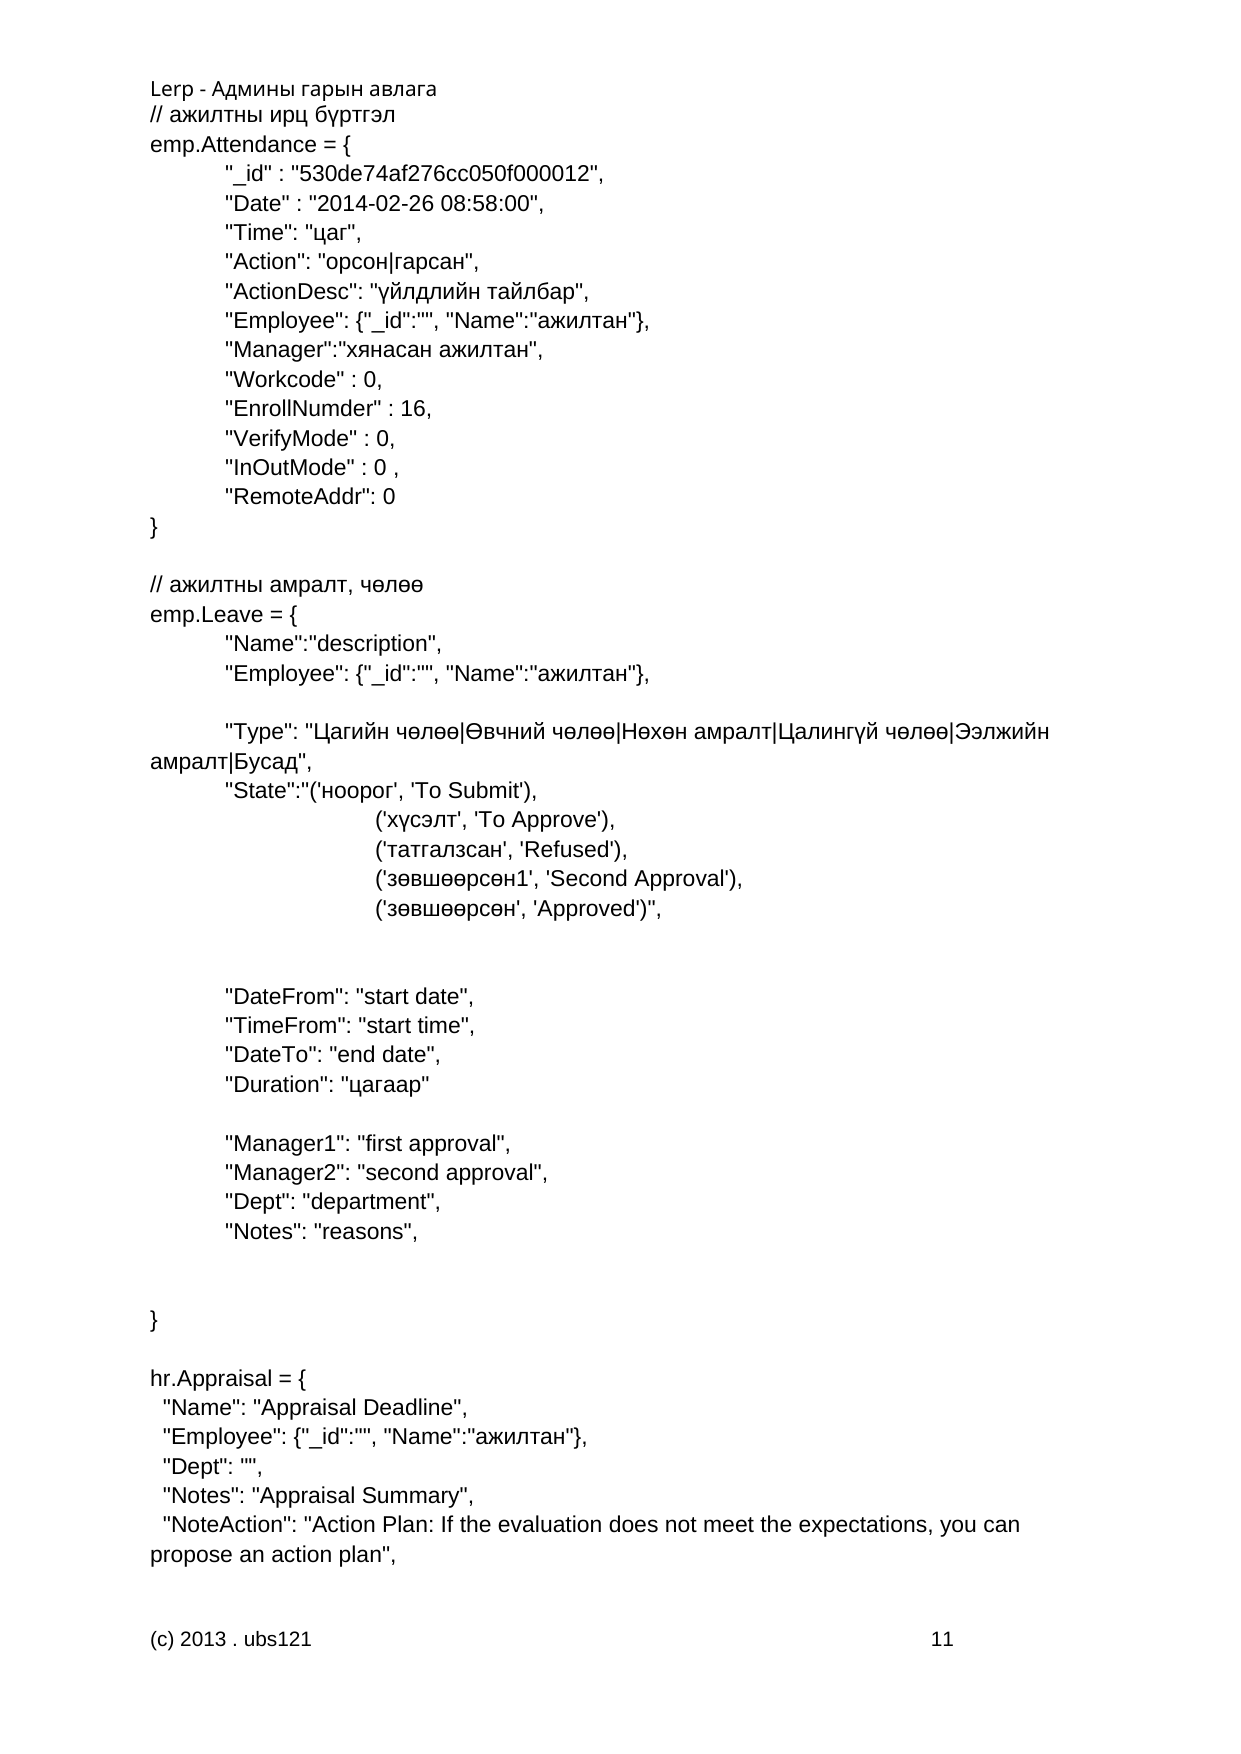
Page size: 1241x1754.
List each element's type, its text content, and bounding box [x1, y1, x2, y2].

text ('татгалзсан', 'Refused'), [150, 837, 1090, 862]
text ('зөвшөөрсөн1', 'Second Approval'), [150, 866, 1090, 892]
text } [150, 513, 1090, 539]
text "Employee": {"_id":"", "Name":"ажилтан"}, [150, 660, 1090, 686]
text "Employee": {"_id":"", "Name":"ажилтан"}, [150, 1424, 1090, 1450]
text "Name":"description", [150, 631, 1090, 657]
text "Duration": "цагаар" [150, 1072, 1090, 1097]
text "ActionDesc": "үйлдлийн тайлбар", [150, 278, 1090, 304]
text ('хүсэлт', 'To Approve'), [150, 807, 1090, 833]
text "Manager1": "first approval", [150, 1130, 1090, 1156]
text "Notes": "reasons", [150, 1218, 1090, 1244]
text ('зөвшөөрсөн', 'Approved')", [150, 895, 1090, 921]
text hr.Appraisal = { [150, 1365, 1090, 1391]
text "_id" : "530de74af276cc050f000012", [150, 161, 1090, 187]
text "TimeFrom": "start time", [150, 1013, 1090, 1038]
text "Type": "Цагийн чөлөө|Өвчний чөлөө|Нөхөн амралт|Цалингүй чөлөө|Ээлжийн амралт|Бусад", [150, 719, 1090, 774]
text } [150, 1307, 1090, 1332]
text "Action": "орсон|гарсан", [150, 249, 1090, 275]
text "EnrollNumder" : 16, [150, 396, 1090, 422]
text "Dept": "", [150, 1453, 1090, 1479]
text "Notes": "Appraisal Summary", [150, 1483, 1090, 1508]
text "Manager2": "second approval", [150, 1160, 1090, 1185]
text "Name": "Appraisal Deadline", [150, 1395, 1090, 1420]
text "NoteAction": "Action Plan: If the evaluation does not meet the expectations, you can propose an action plan", [150, 1512, 1090, 1567]
text "DateTo": "end date", [150, 1042, 1090, 1068]
text "RemoteAddr": 0 [150, 484, 1090, 510]
text "Time": "цаг", [150, 220, 1090, 245]
text "VerifyMode" : 0, [150, 425, 1090, 451]
text emp.Leave = { [150, 602, 1090, 627]
text "State":"('ноорог', 'To Submit'), [150, 778, 1090, 803]
text "DateFrom": "start date", [150, 983, 1090, 1009]
text "Workcode" : 0, [150, 367, 1090, 392]
text "Manager":"хянасан ажилтан", [150, 337, 1090, 363]
text emp.Attendance = { [150, 132, 1090, 157]
text "Employee": {"_id":"", "Name":"ажилтан"}, [150, 308, 1090, 333]
text // ажилтны амралт, чөлөө [150, 572, 1090, 598]
text "InOutMode" : 0 , [150, 455, 1090, 480]
text "Dept": "department", [150, 1189, 1090, 1215]
text "Date" : "2014-02-26 08:58:00", [150, 190, 1090, 216]
text // ажилтны ирц бүртгэл [150, 102, 1090, 128]
